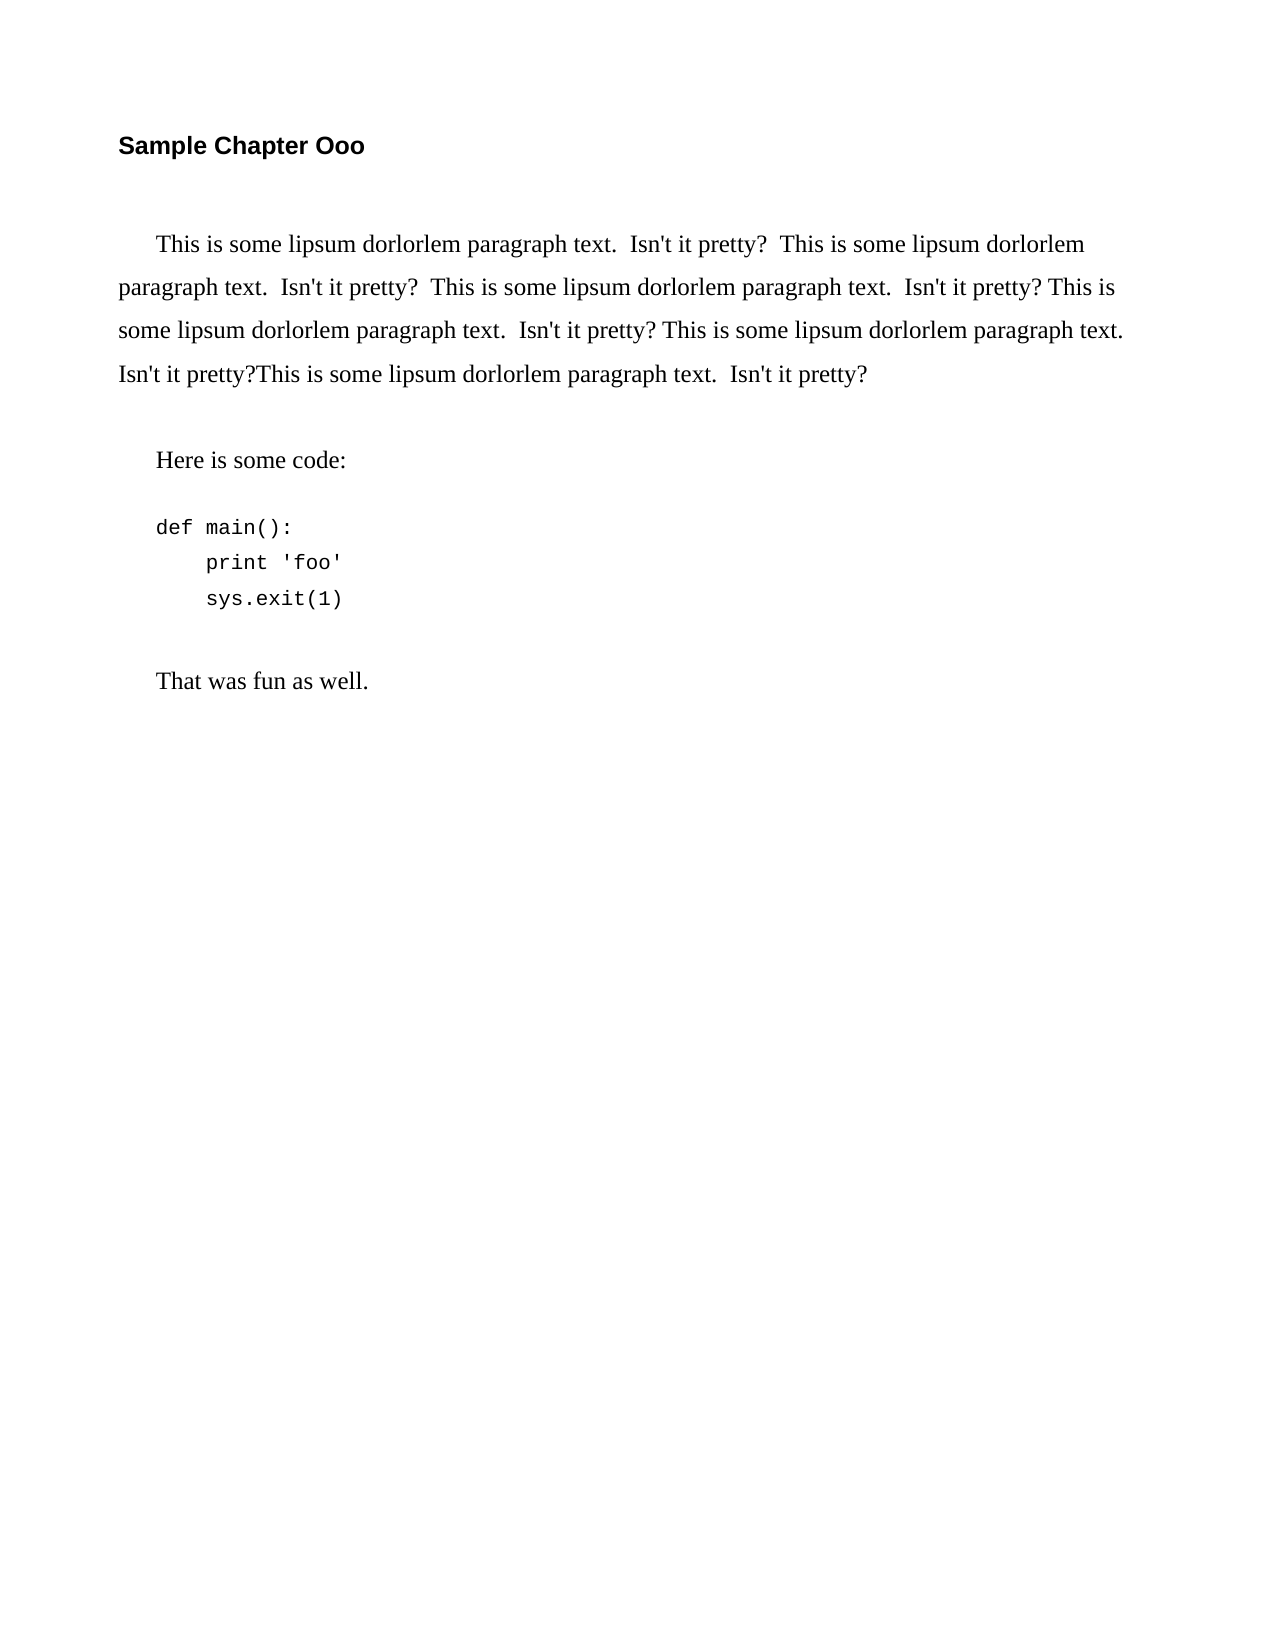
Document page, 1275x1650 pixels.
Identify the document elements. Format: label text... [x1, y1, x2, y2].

text print 'foo' [156, 552, 1157, 576]
text Sample Chapter Ooo [118, 131, 1157, 159]
text sys.exit(1) [156, 588, 1157, 611]
text Here is some code: [118, 445, 1157, 474]
text That was fun as well. [118, 666, 1157, 695]
text This is some lipsum dorlorlem paragraph text. Isn't it pretty? This is some lipsum dorlorlem paragraph text. Isn't it pretty? This is some lipsum dorlorlem paragraph text. Isn't it pretty? This is some lipsum dorlorlem paragraph text. Isn't it pretty? This is some lipsum dorlorlem paragraph text. Isn't it pretty?This is some lipsum dorlorlem paragraph text. Isn't it pretty? [118, 229, 1157, 387]
text def main(): [156, 517, 1157, 541]
